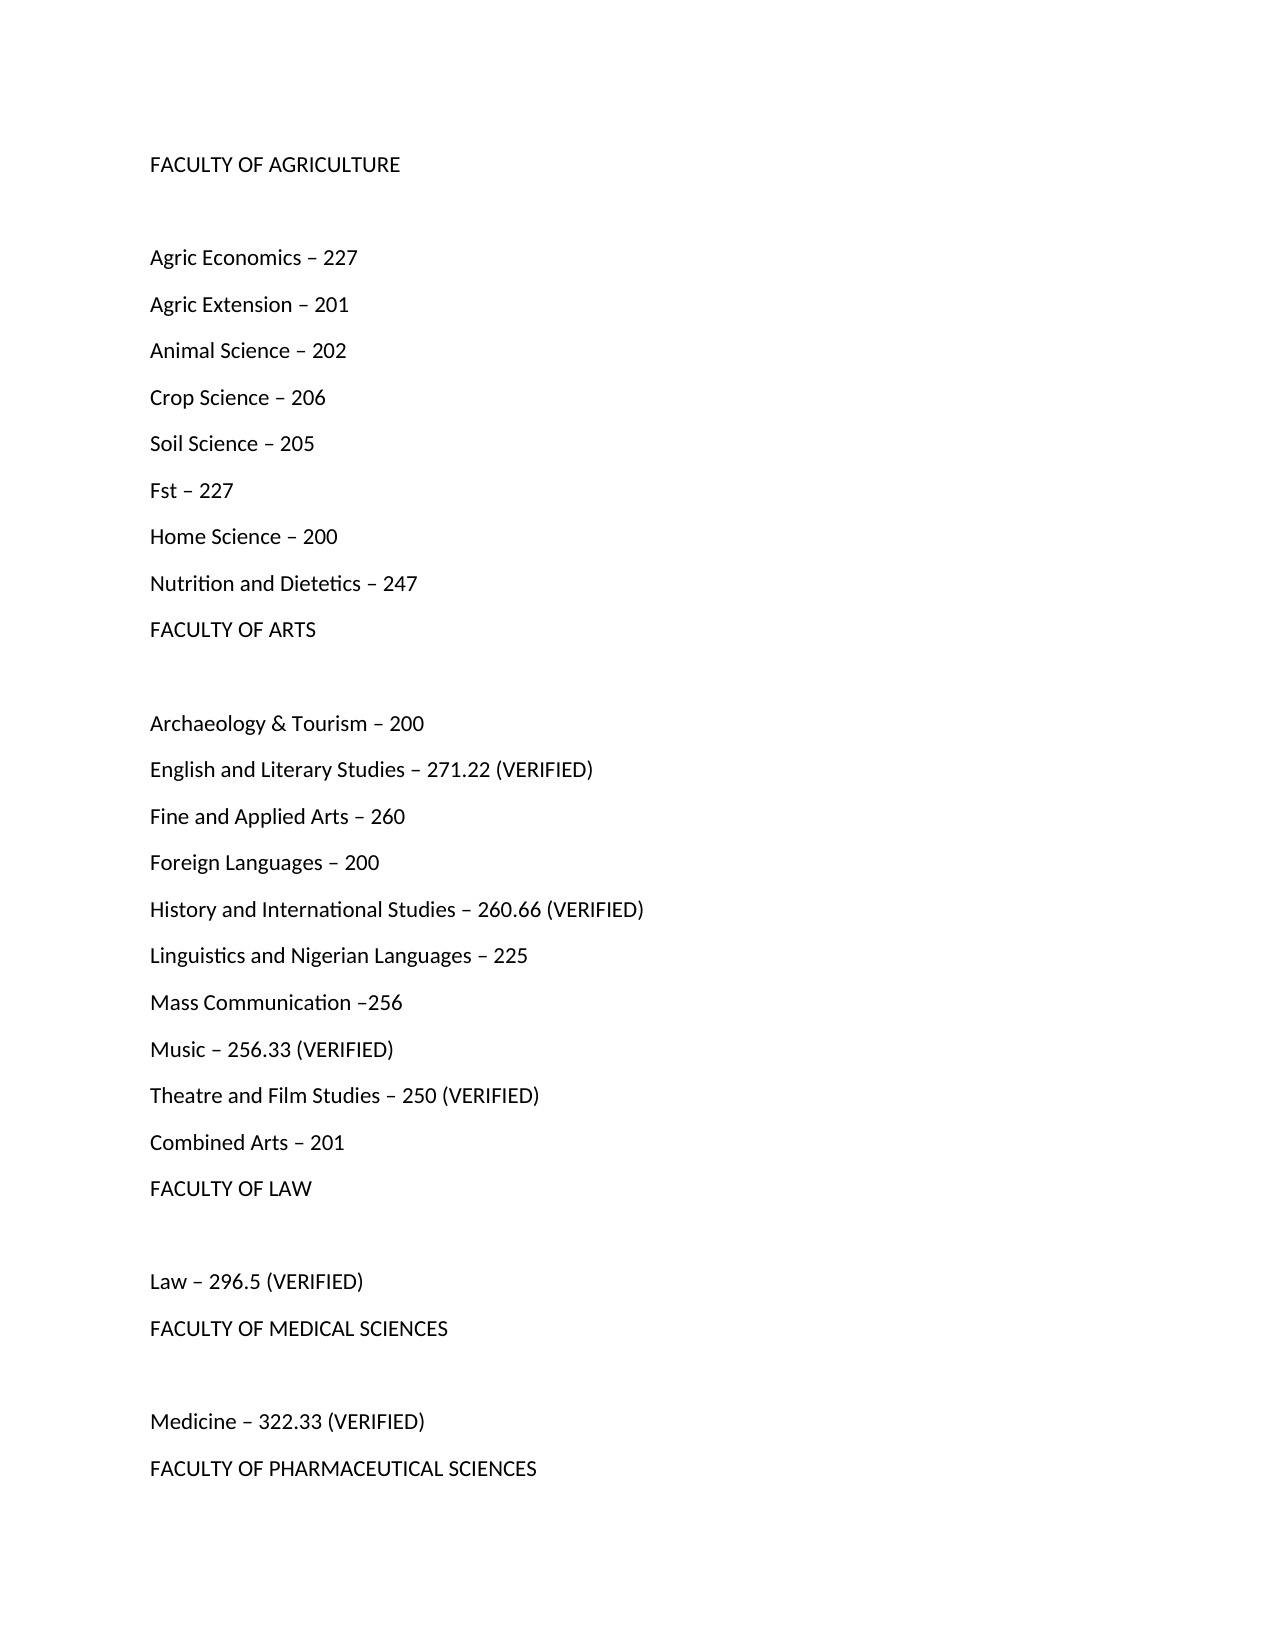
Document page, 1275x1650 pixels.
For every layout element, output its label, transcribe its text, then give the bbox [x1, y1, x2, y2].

text Law – 296.5 (VERIFIED) [150, 1267, 1125, 1296]
text FACULTY OF ARTS [150, 616, 1125, 644]
text FACULTY OF MEDICAL SCIENCES [150, 1314, 1125, 1342]
text Soil Science – 205 [150, 429, 1125, 457]
text Agric Economics – 227 [150, 243, 1125, 271]
text Theatre and Film Studies – 250 (VERIFIED) [150, 1081, 1125, 1109]
text Home Science – 200 [150, 522, 1125, 551]
text Nutrition and Dietetics – 247 [150, 569, 1125, 597]
text Fst – 227 [150, 476, 1125, 504]
text Crop Science – 206 [150, 383, 1125, 411]
text FACULTY OF LAW [150, 1174, 1125, 1202]
text FACULTY OF PHARMACEUTICAL SCIENCES [150, 1454, 1125, 1482]
text English and Literary Studies – 271.22 (VERIFIED) [150, 755, 1125, 783]
text Agric Extension – 201 [150, 290, 1125, 318]
text Linguistics and Nigerian Languages – 225 [150, 942, 1125, 969]
text Foreign Languages – 200 [150, 848, 1125, 876]
text Combined Arts – 201 [150, 1128, 1125, 1156]
text Mass Communication –256 [150, 988, 1125, 1016]
text Animal Science – 202 [150, 336, 1125, 364]
text Fine and Applied Arts – 260 [150, 802, 1125, 830]
text Music – 256.33 (VERIFIED) [150, 1035, 1125, 1063]
text FACULTY OF AGRICULTURE [150, 150, 1125, 178]
text History and International Studies – 260.66 (VERIFIED) [150, 895, 1125, 923]
text Medicine – 322.33 (VERIFIED) [150, 1407, 1125, 1435]
text Archaeology & Tourism – 200 [150, 709, 1125, 737]
